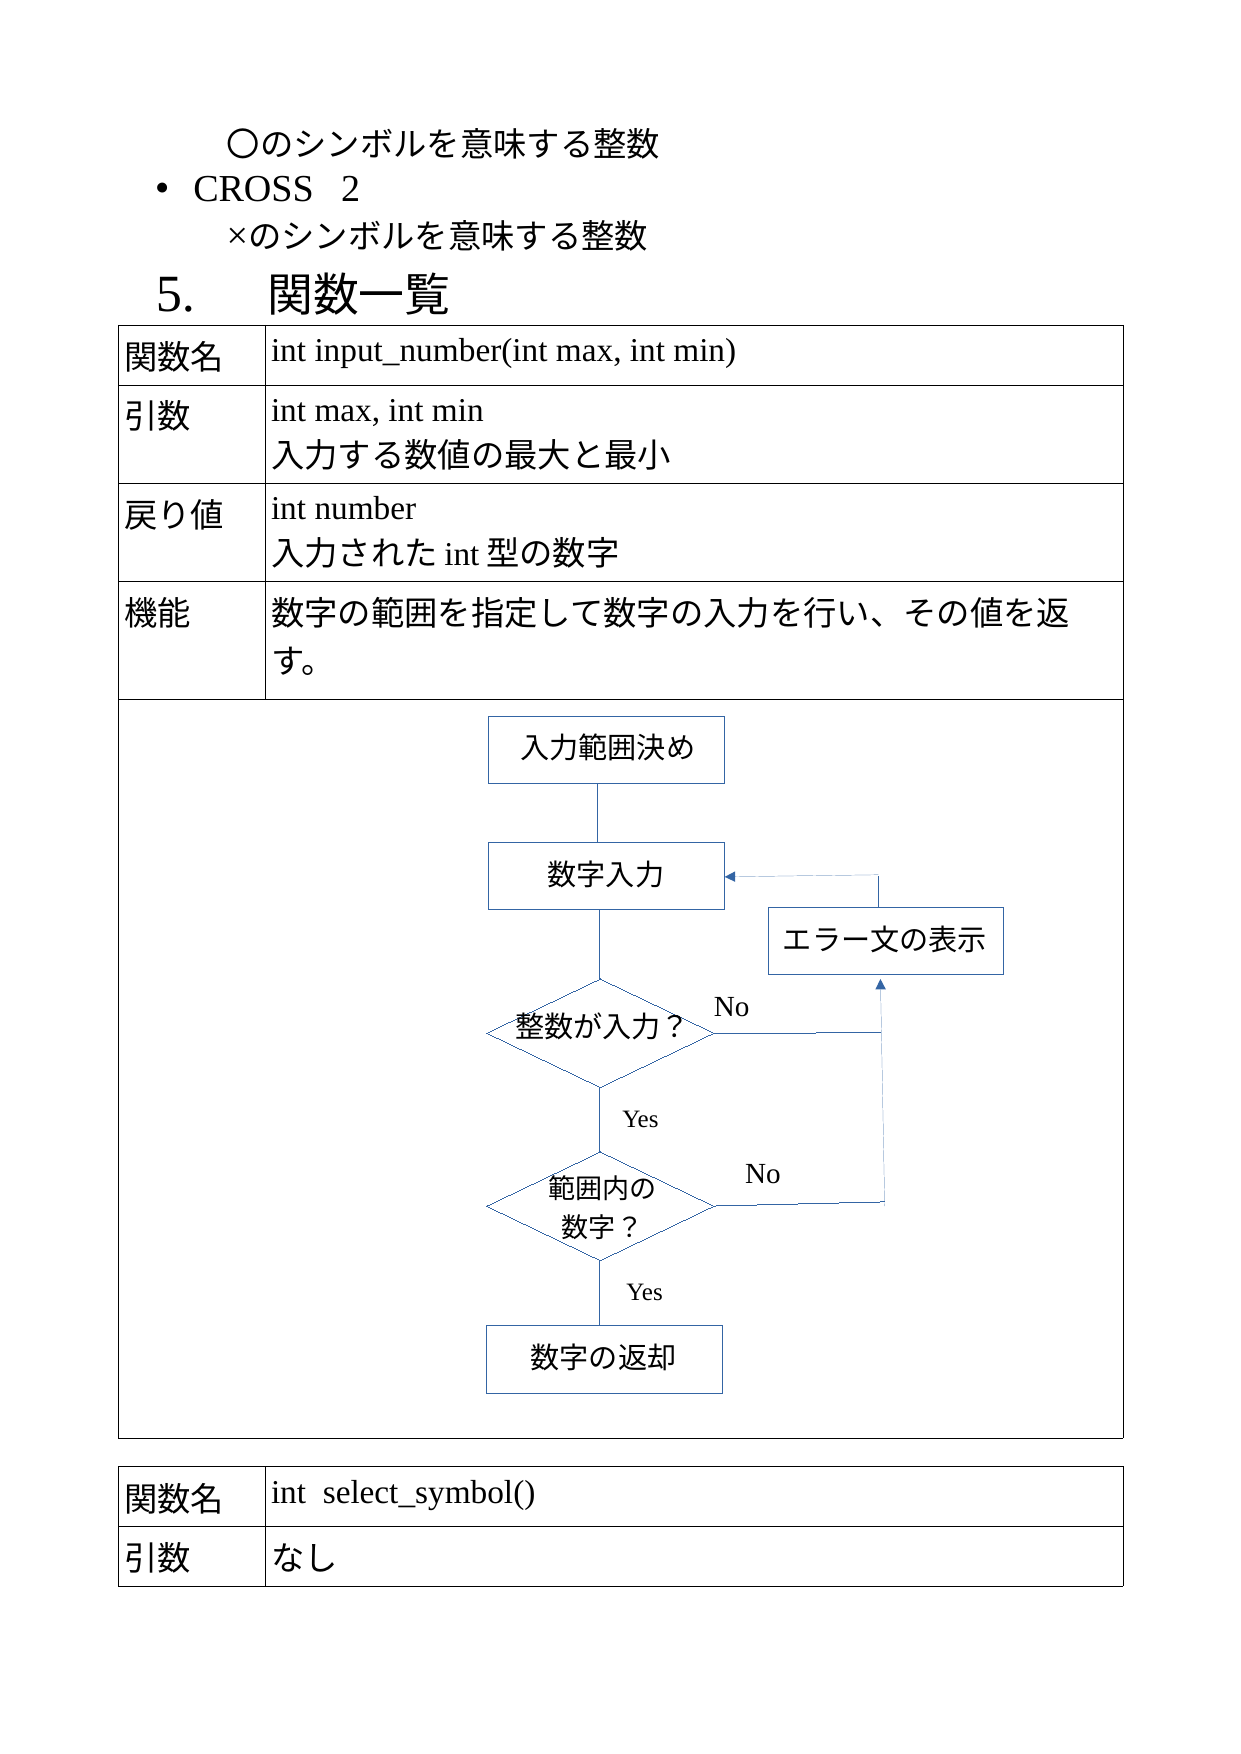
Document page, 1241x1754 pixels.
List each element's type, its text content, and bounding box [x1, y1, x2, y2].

table_header 関数名 [119, 326, 265, 384]
list 〇のシンボルを意味する整数 [156, 118, 1122, 166]
table_cell 引数 [119, 1527, 265, 1586]
table_header 関数名 [119, 1467, 265, 1526]
list ×のシンボルを意味する整数 [156, 210, 1122, 258]
table_header int input_number(int max, int min) [266, 326, 1123, 384]
table_cell 機能 [119, 582, 265, 699]
list CROSS 2 [156, 166, 1122, 210]
table_cell [119, 700, 1123, 1438]
table_cell int max, int min 入力する数値の最大と最小 [266, 386, 1123, 483]
table_cell 引数 [119, 386, 265, 483]
table_cell int number 入力されたint型の数字 [266, 484, 1123, 581]
list 関数一覧 [156, 258, 1122, 325]
table_cell 戻り値 [119, 484, 265, 581]
table_cell 数字の範囲を指定して数字の入力を行い、その値を返す。 [266, 582, 1123, 699]
table_header int select_symbol() [266, 1467, 1123, 1526]
table_cell なし [266, 1527, 1123, 1586]
